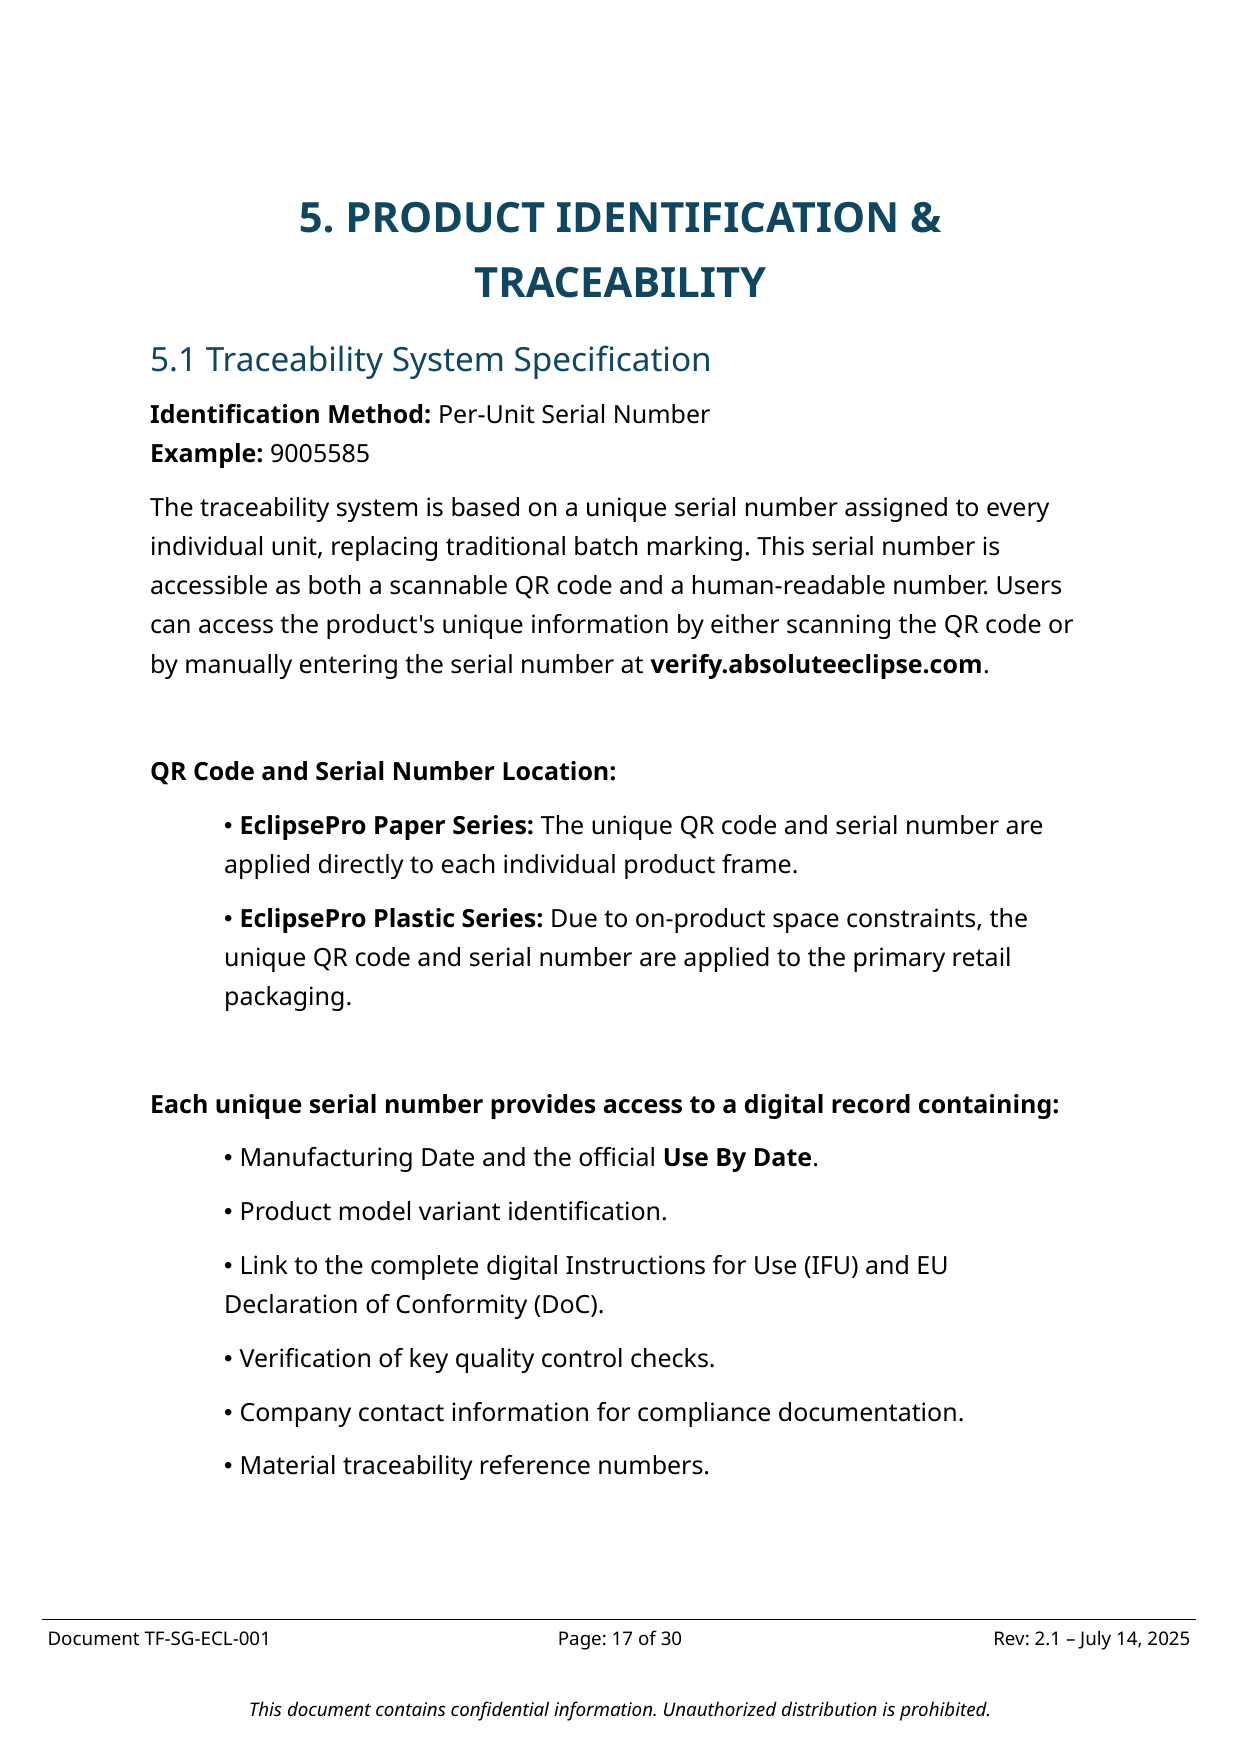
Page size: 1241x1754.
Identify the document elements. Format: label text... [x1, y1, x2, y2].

list EclipsePro Plastic Series: Due to on-product space constraints, the unique QR code and serial number are applied to the primary retail packaging. [150, 901, 1090, 1013]
list Company contact information for compliance documentation. [150, 1394, 1090, 1428]
subtitle 5. PRODUCT IDENTIFICATION & TRACEABILITY [150, 187, 1090, 310]
text Each unique serial number provides access to a digital record containing: [150, 1086, 1090, 1120]
subtitle 5.1 Traceability System Specification [150, 336, 1090, 381]
list Link to the complete digital Instructions for Use (IFU) and EU Declaration of Conformity (DoC). [150, 1248, 1090, 1321]
list Manufacturing Date and the official Use By Date. [150, 1140, 1090, 1174]
text Identification Method: Per-Unit Serial Number Example: 9005585 [150, 397, 1090, 470]
list EclipsePro Paper Series: The unique QR code and serial number are applied directly to each individual product frame. [150, 808, 1090, 881]
text QR Code and Serial Number Location: [150, 754, 1090, 788]
list Verification of key quality control checks. [150, 1341, 1090, 1374]
list Material traceability reference numbers. [150, 1448, 1090, 1482]
list Product model variant identification. [150, 1194, 1090, 1228]
text The traceability system is based on a unique serial number assigned to every individual unit, replacing traditional batch marking. This serial number is accessible as both a scannable QR code and a human-readable number. Users can access the product's unique information by either scanning the QR code or by manually entering the serial number at verify.absoluteeclipse.com. [150, 490, 1090, 680]
